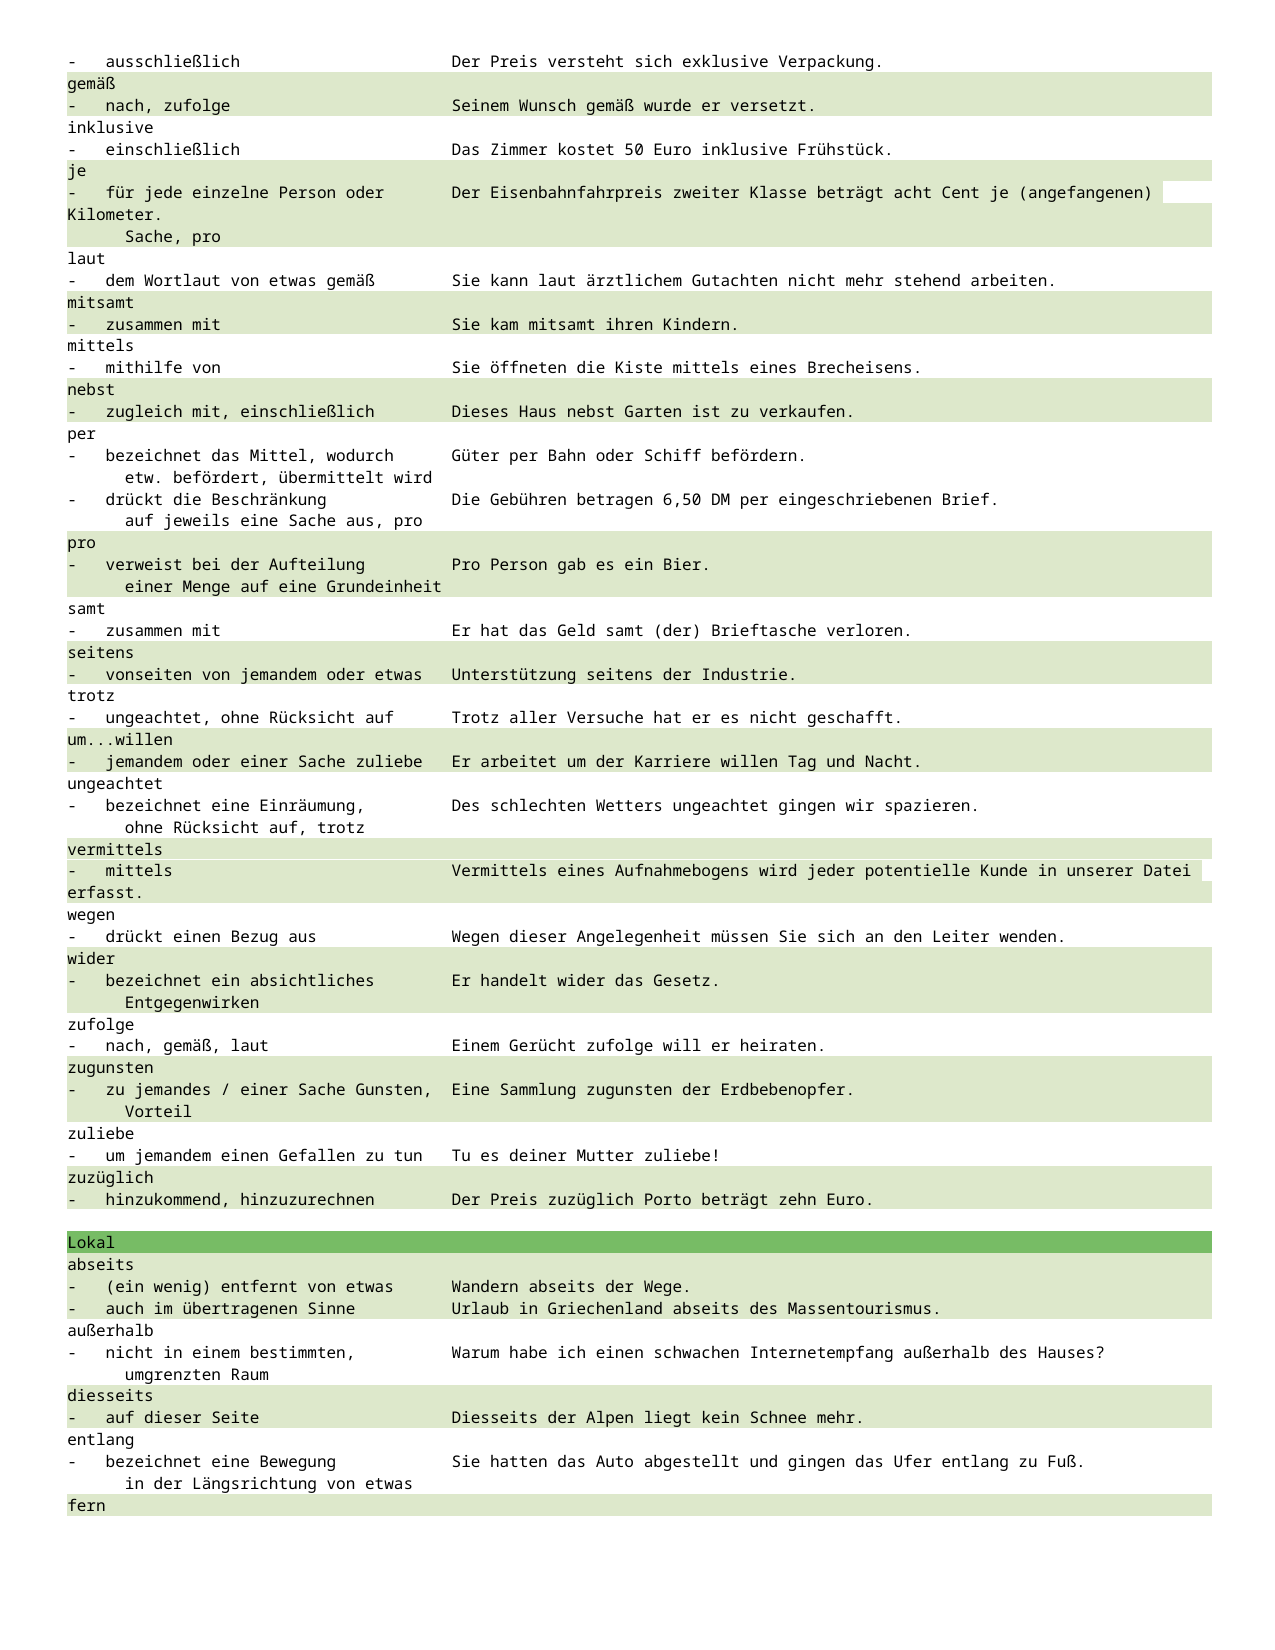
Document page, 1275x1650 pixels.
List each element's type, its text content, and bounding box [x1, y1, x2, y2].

text mittels [67, 334, 1214, 356]
text per [67, 422, 1214, 444]
text vermittels [67, 838, 1214, 859]
text - bezeichnet eine Bewegung Sie hatten das Auto abgestellt und gingen das Ufer entlang zu Fuß. [67, 1450, 1214, 1472]
text einer Menge auf eine Grundeinheit [67, 575, 1214, 597]
text nebst [67, 378, 1214, 400]
text - mithilfe von Sie öffneten die Kiste mittels eines Brecheisens. [67, 356, 1214, 378]
text mitsamt [67, 291, 1214, 313]
text - nach, gemäß, laut Einem Gerücht zufolge will er heiraten. [67, 1034, 1214, 1056]
text samt [67, 597, 1214, 619]
text inklusive [67, 116, 1214, 138]
text - ausschließlich Der Preis versteht sich exklusive Verpackung. [67, 50, 1214, 72]
text - auf dieser Seite Diesseits der Alpen liegt kein Schnee mehr. [67, 1406, 1214, 1428]
text zugunsten [67, 1056, 1214, 1078]
text - drückt einen Bezug aus Wegen dieser Angelegenheit müssen Sie sich an den Leiter wenden. [67, 925, 1214, 947]
text auf jeweils eine Sache aus, pro [67, 509, 1214, 531]
text trotz [67, 684, 1214, 706]
text in der Längsrichtung von etwas [67, 1472, 1214, 1494]
text - nach, zufolge Seinem Wunsch gemäß wurde er versetzt. [67, 94, 1214, 116]
text zuliebe [67, 1122, 1214, 1144]
text wegen [67, 903, 1214, 925]
text wider [67, 947, 1214, 969]
text umgrenzten Raum [67, 1363, 1214, 1384]
text Sache, pro [67, 225, 1214, 247]
text ungeachtet [67, 772, 1214, 794]
text Vorteil [67, 1100, 1214, 1122]
text - (ein wenig) entfernt von etwas Wandern abseits der Wege. [67, 1275, 1214, 1297]
text - bezeichnet das Mittel, wodurch Güter per Bahn oder Schiff befördern. [67, 444, 1214, 466]
text zuzüglich [67, 1166, 1214, 1188]
text außerhalb [67, 1319, 1214, 1341]
text laut [67, 247, 1214, 269]
text - bezeichnet eine Einräumung, Des schlechten Wetters ungeachtet gingen wir spazieren. [67, 794, 1214, 816]
text - hinzukommend, hinzuzurechnen Der Preis zuzüglich Porto beträgt zehn Euro. [67, 1188, 1214, 1209]
text - zugleich mit, einschließlich Dieses Haus nebst Garten ist zu verkaufen. [67, 400, 1214, 422]
text - für jede einzelne Person oder Der Eisenbahnfahrpreis zweiter Klasse beträgt acht Cent je (angefangenen) Kilometer. [67, 181, 1214, 225]
text abseits [67, 1253, 1214, 1275]
text - drückt die Beschränkung Die Gebühren betragen 6,50 DM per eingeschriebenen Brief. [67, 488, 1214, 509]
text pro [67, 531, 1214, 553]
text - mittels Vermittels eines Aufnahmebogens wird jeder potentielle Kunde in unserer Datei erfasst. [67, 859, 1214, 903]
text - zusammen mit Er hat das Geld samt (der) Brieftasche verloren. [67, 619, 1214, 641]
text - dem Wortlaut von etwas gemäß Sie kann laut ärztlichem Gutachten nicht mehr stehend arbeiten. [67, 269, 1214, 291]
text - einschließlich Das Zimmer kostet 50 Euro inklusive Frühstück. [67, 138, 1214, 159]
text - bezeichnet ein absichtliches Er handelt wider das Gesetz. [67, 969, 1214, 991]
text Entgegenwirken [67, 991, 1214, 1013]
text - zu jemandes / einer Sache Gunsten, Eine Sammlung zugunsten der Erdbebenopfer. [67, 1078, 1214, 1100]
text - ungeachtet, ohne Rücksicht auf Trotz aller Versuche hat er es nicht geschafft. [67, 706, 1214, 728]
text seitens [67, 641, 1214, 663]
text entlang [67, 1428, 1214, 1450]
text fern [67, 1494, 1214, 1516]
text - nicht in einem bestimmten, Warum habe ich einen schwachen Internetempfang außerhalb des Hauses? [67, 1341, 1214, 1363]
text - verweist bei der Aufteilung Pro Person gab es ein Bier. [67, 553, 1214, 575]
text um...willen [67, 728, 1214, 750]
text etw. befördert, übermittelt wird [67, 466, 1214, 488]
text - zusammen mit Sie kam mitsamt ihren Kindern. [67, 313, 1214, 334]
text Lokal [67, 1231, 1214, 1253]
text - um jemandem einen Gefallen zu tun Tu es deiner Mutter zuliebe! [67, 1144, 1214, 1166]
text zufolge [67, 1013, 1214, 1034]
text - vonseiten von jemandem oder etwas Unterstützung seitens der Industrie. [67, 663, 1214, 684]
text diesseits [67, 1384, 1214, 1406]
text - auch im übertragenen Sinne Urlaub in Griechenland abseits des Massentourismus. [67, 1297, 1214, 1319]
text - jemandem oder einer Sache zuliebe Er arbeitet um der Karriere willen Tag und Nacht. [67, 750, 1214, 772]
text gemäß [67, 72, 1214, 94]
text ohne Rücksicht auf, trotz [67, 816, 1214, 838]
text je [67, 159, 1214, 181]
